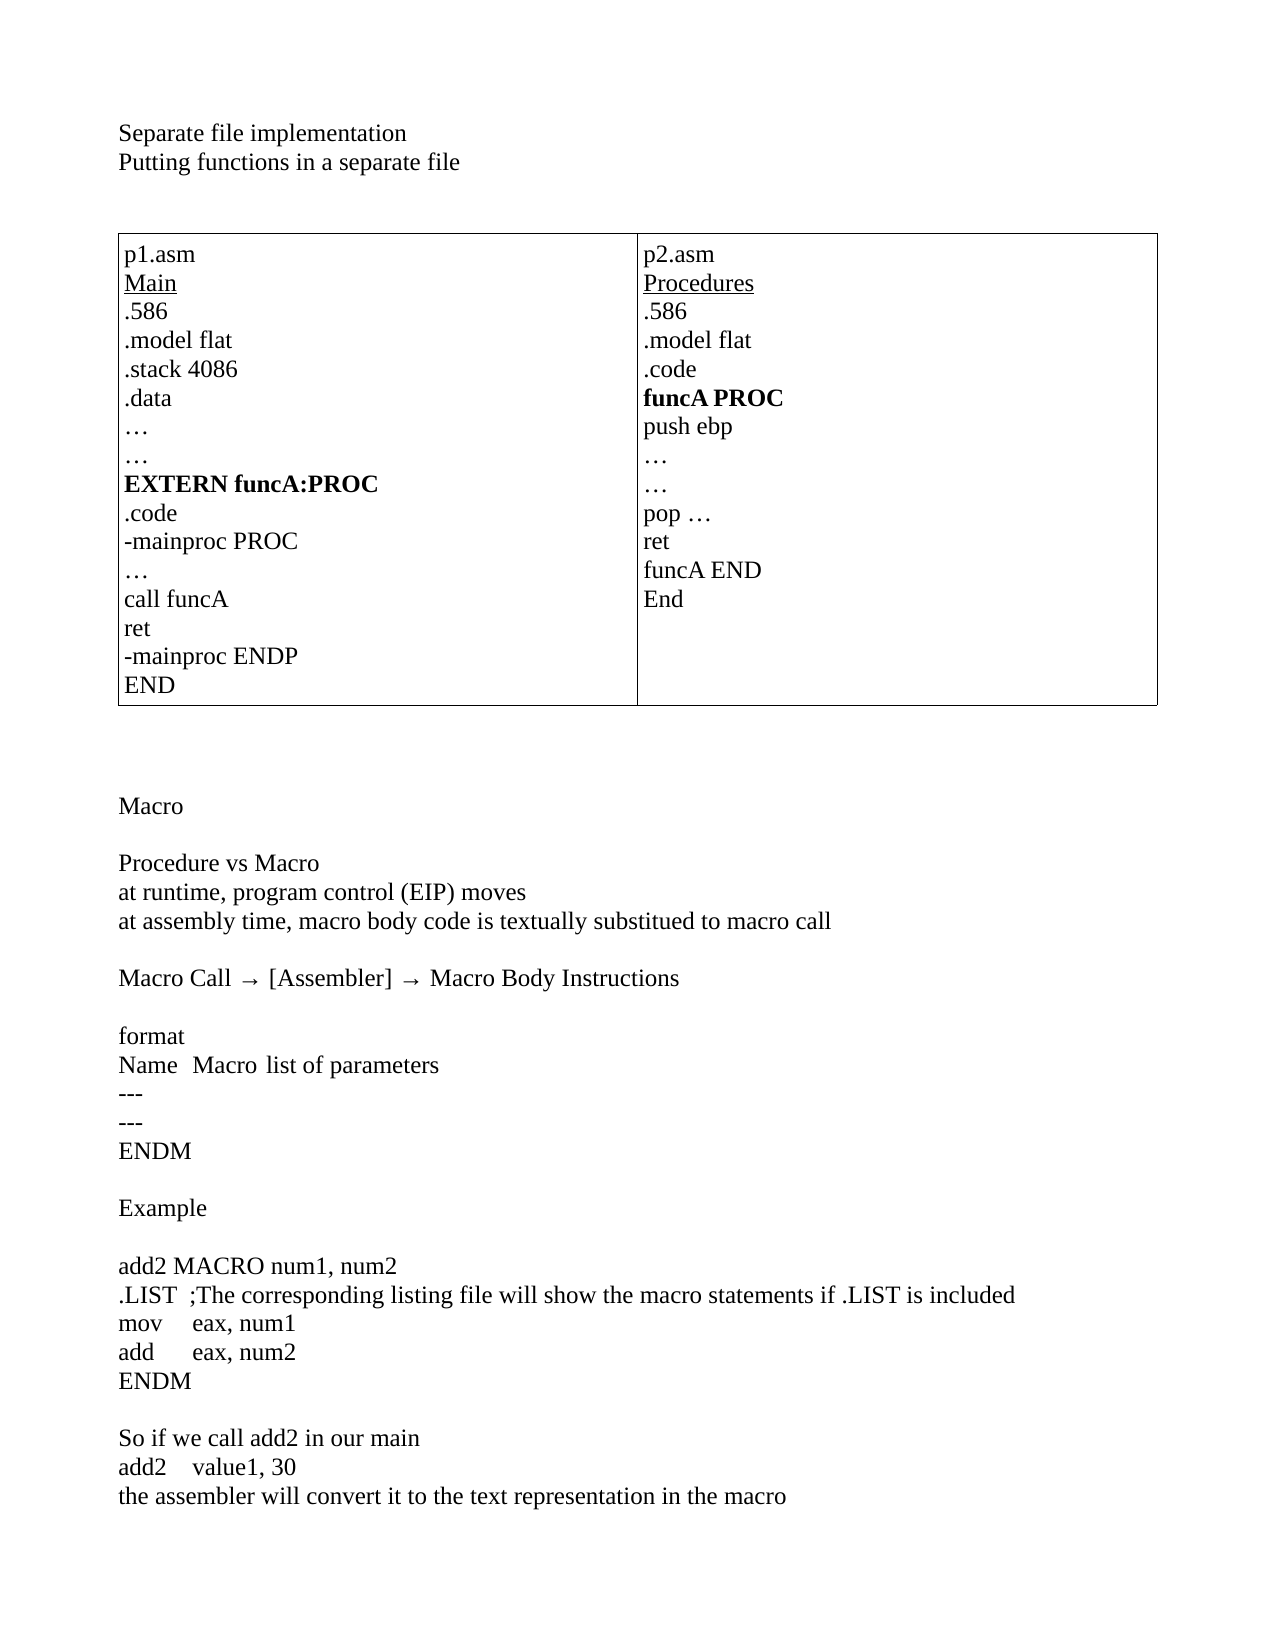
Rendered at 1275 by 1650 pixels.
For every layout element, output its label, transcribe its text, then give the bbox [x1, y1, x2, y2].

text Procedure vs Macro [118, 848, 1157, 877]
text Example [118, 1193, 1157, 1222]
text at assembly time, macro body code is textually substitued to macro call [118, 906, 1157, 935]
table_header p1.asm Main .586 .model flat .stack 4086 .data … … EXTERN funcA:PROC .code -mainproc PROC … call funcA ret -mainproc ENDP END [119, 234, 637, 705]
text ENDM [118, 1366, 1157, 1395]
text Macro [118, 791, 1157, 820]
text add2 value1, 30 [118, 1452, 1157, 1481]
text format [118, 1021, 1157, 1050]
text Separate file implementation [118, 118, 1157, 147]
text .LIST ;The corresponding listing file will show the macro statements if .LIST is included [118, 1280, 1157, 1308]
text Name Macro list of parameters [118, 1050, 1157, 1078]
text at runtime, program control (EIP) moves [118, 877, 1157, 906]
text Putting functions in a separate file [118, 147, 1157, 176]
text ENDM [118, 1136, 1157, 1165]
text --- [118, 1078, 1157, 1107]
text --- [118, 1107, 1157, 1136]
text mov eax, num1 [118, 1308, 1157, 1337]
text add2 MACRO num1, num2 [118, 1251, 1157, 1280]
text So if we call add2 in our main [118, 1423, 1157, 1452]
text add eax, num2 [118, 1337, 1157, 1366]
text Macro Call → [Assembler] → Macro Body Instructions [118, 963, 1157, 992]
table_header p2.asm Procedures .586 .model flat .code funcA PROC push ebp … … pop … ret funcA END End [638, 234, 1157, 705]
text the assembler will convert it to the text representation in the macro [118, 1481, 1157, 1510]
